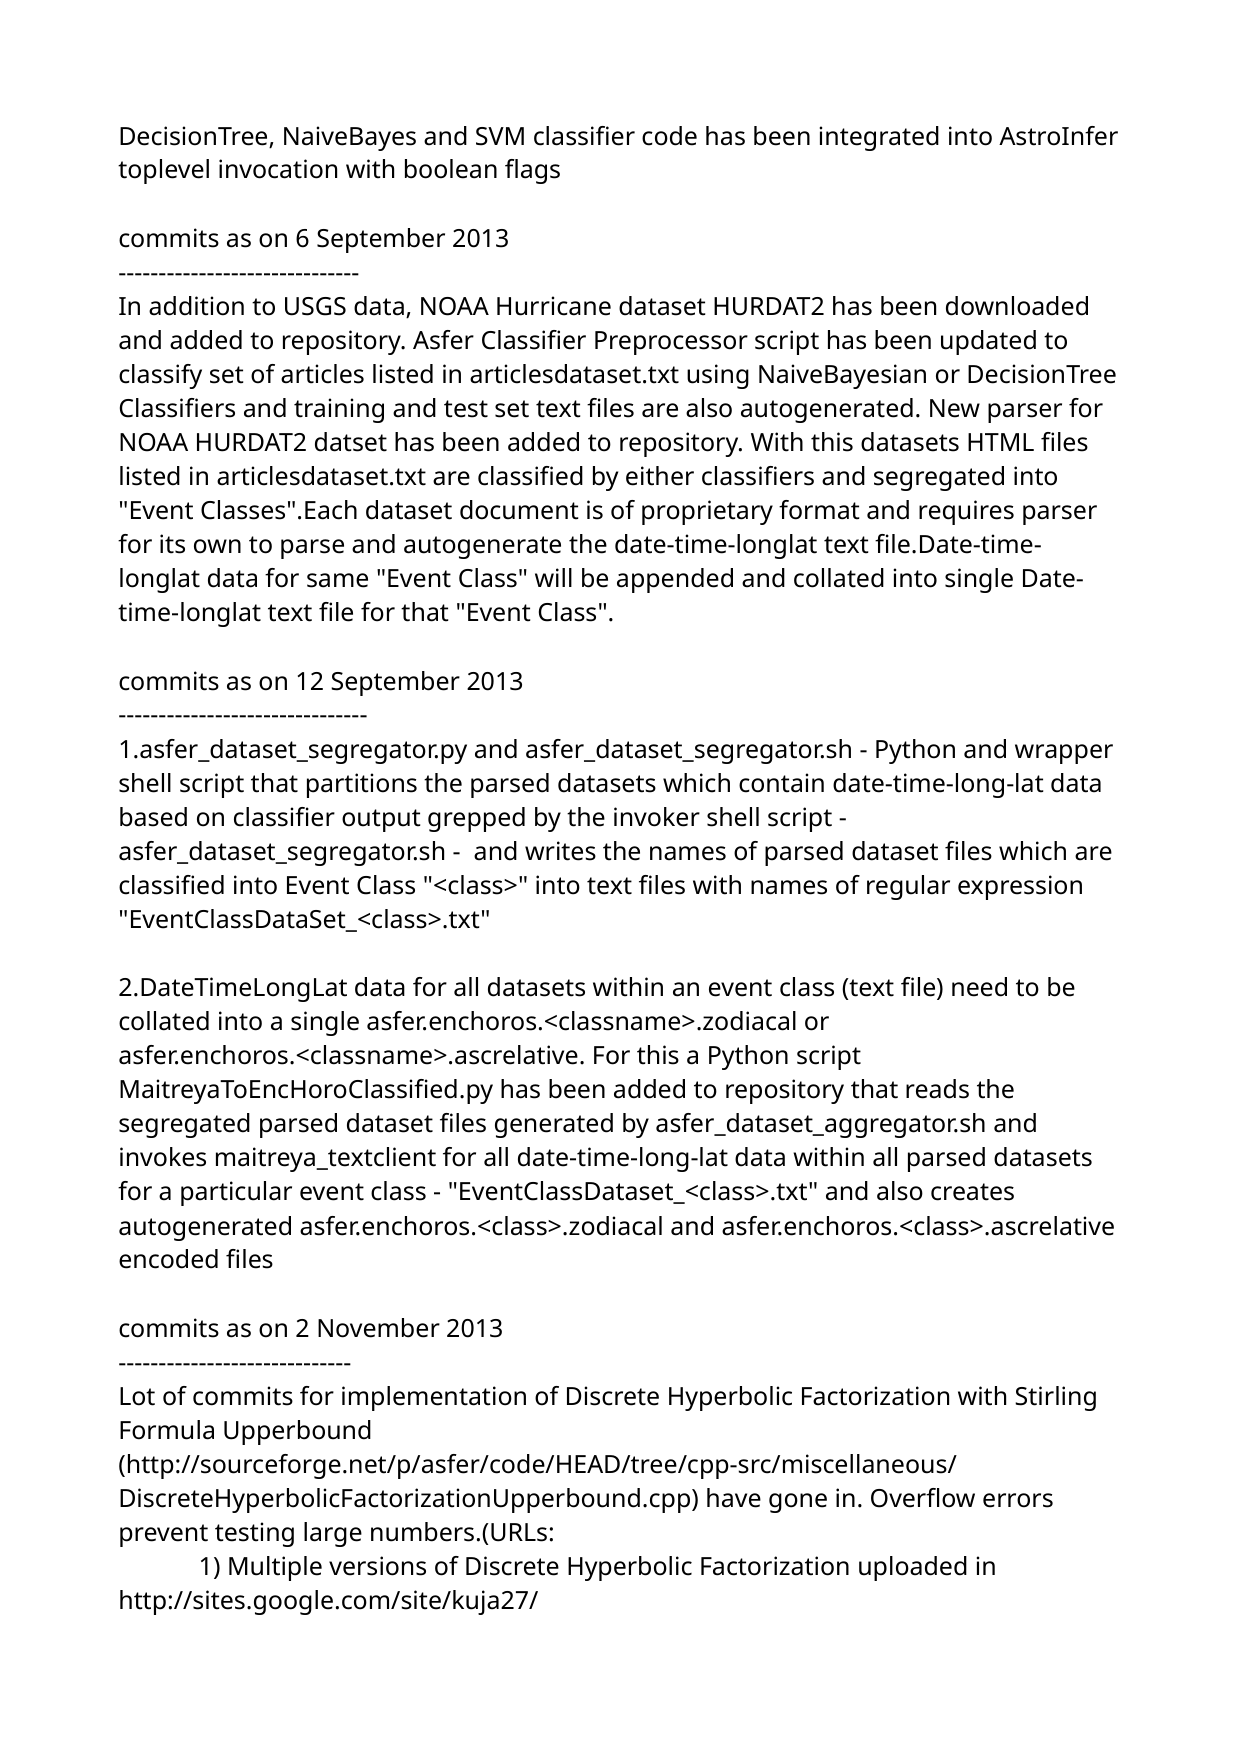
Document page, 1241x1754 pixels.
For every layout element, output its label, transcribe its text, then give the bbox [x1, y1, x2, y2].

text commits as on 6 September 2013 [118, 220, 1122, 254]
text Lot of commits for implementation of Discrete Hyperbolic Factorization with Stirling Formula Upperbound (http://sourceforge.net/p/asfer/code/HEAD/tree/cpp-src/miscellaneous/DiscreteHyperbolicFactorizationUpperbound.cpp) have gone in. Overflow errors prevent testing large numbers.(URLs: [118, 1378, 1122, 1549]
text In addition to USGS data, NOAA Hurricane dataset HURDAT2 has been downloaded and added to repository. Asfer Classifier Preprocessor script has been updated to classify set of articles listed in articlesdataset.txt using NaiveBayesian or DecisionTree Classifiers and training and test set text files are also autogenerated. New parser for NOAA HURDAT2 datset has been added to repository. With this datasets HTML files listed in articlesdataset.txt are classified by either classifiers and segregated into "Event Classes".Each dataset document is of proprietary format and requires parser for its own to parse and autogenerate the date-time-longlat text file.Date-time-longlat data for same "Event Class" will be appended and collated into single Date-time-longlat text file for that "Event Class". [118, 288, 1122, 629]
text ------------------------------ [118, 254, 1122, 288]
text 1) Multiple versions of Discrete Hyperbolic Factorization uploaded in http://sites.google.com/site/kuja27/ [118, 1549, 1122, 1617]
text ------------------------------- [118, 697, 1122, 731]
text 2.DateTimeLongLat data for all datasets within an event class (text file) need to be collated into a single asfer.enchoros.<classname>.zodiacal or asfer.enchoros.<classname>.ascrelative. For this a Python script MaitreyaToEncHoroClassified.py has been added to repository that reads the segregated parsed dataset files generated by asfer_dataset_aggregator.sh and invokes maitreya_textclient for all date-time-long-lat data within all parsed datasets for a particular event class - "EventClassDataset_<class>.txt" and also creates autogenerated asfer.enchoros.<class>.zodiacal and asfer.enchoros.<class>.ascrelative encoded files [118, 970, 1122, 1276]
text commits as on 2 November 2013 [118, 1310, 1122, 1344]
text commits as on 12 September 2013 [118, 663, 1122, 697]
text DecisionTree, NaiveBayes and SVM classifier code has been integrated into AstroInfer toplevel invocation with boolean flags [118, 118, 1122, 186]
text 1.asfer_dataset_segregator.py and asfer_dataset_segregator.sh - Python and wrapper shell script that partitions the parsed datasets which contain date-time-long-lat data based on classifier output grepped by the invoker shell script - asfer_dataset_segregator.sh - and writes the names of parsed dataset files which are classified into Event Class "<class>" into text files with names of regular expression "EventClassDataSet_<class>.txt" [118, 731, 1122, 936]
text ----------------------------- [118, 1344, 1122, 1378]
